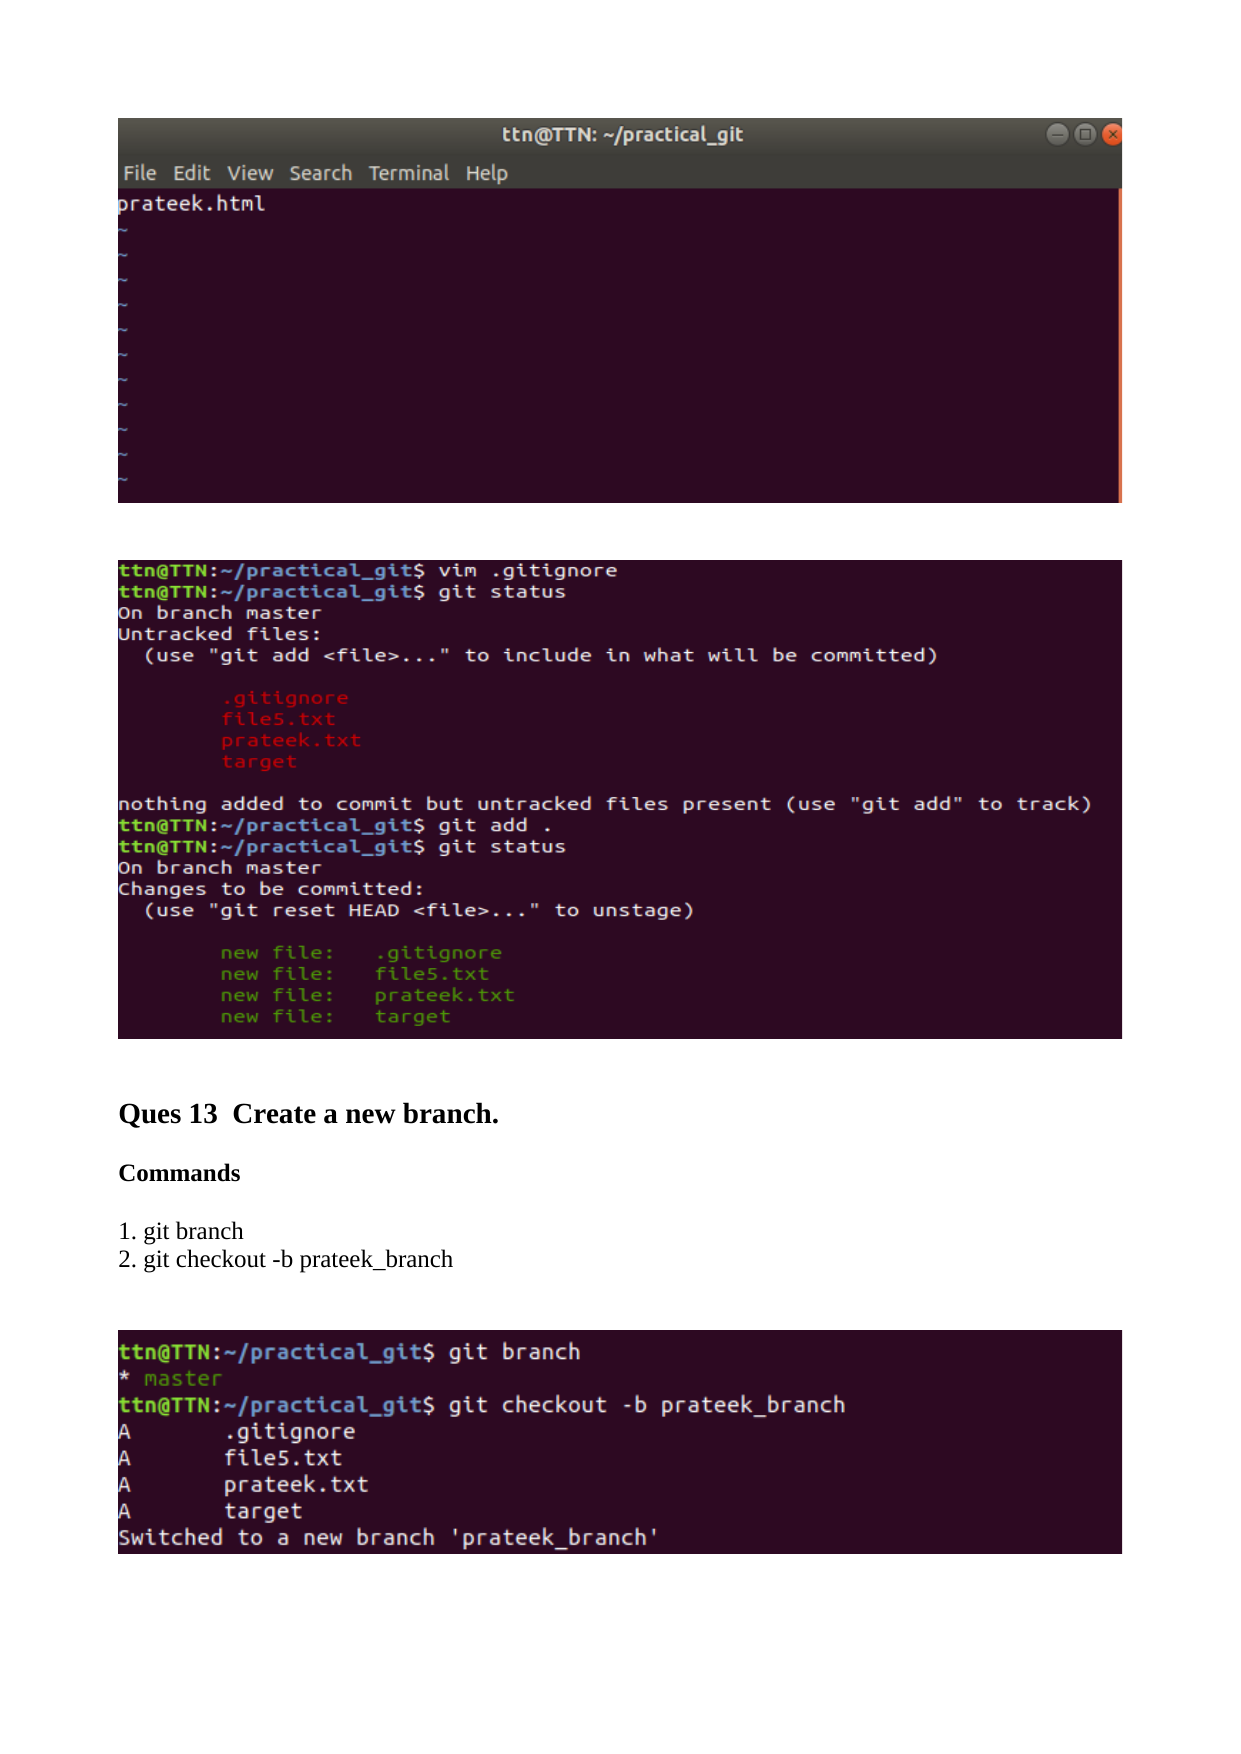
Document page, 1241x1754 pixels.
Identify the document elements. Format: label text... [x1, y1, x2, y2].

text 2. git checkout -b prateek_branch [118, 1244, 1122, 1273]
picture [118, 118, 1123, 503]
picture [118, 1330, 1123, 1554]
picture [118, 560, 1123, 1039]
text Ques 13 Create a new branch. [118, 1096, 1122, 1129]
text Commands [118, 1158, 1122, 1187]
text 1. git branch [118, 1216, 1122, 1244]
